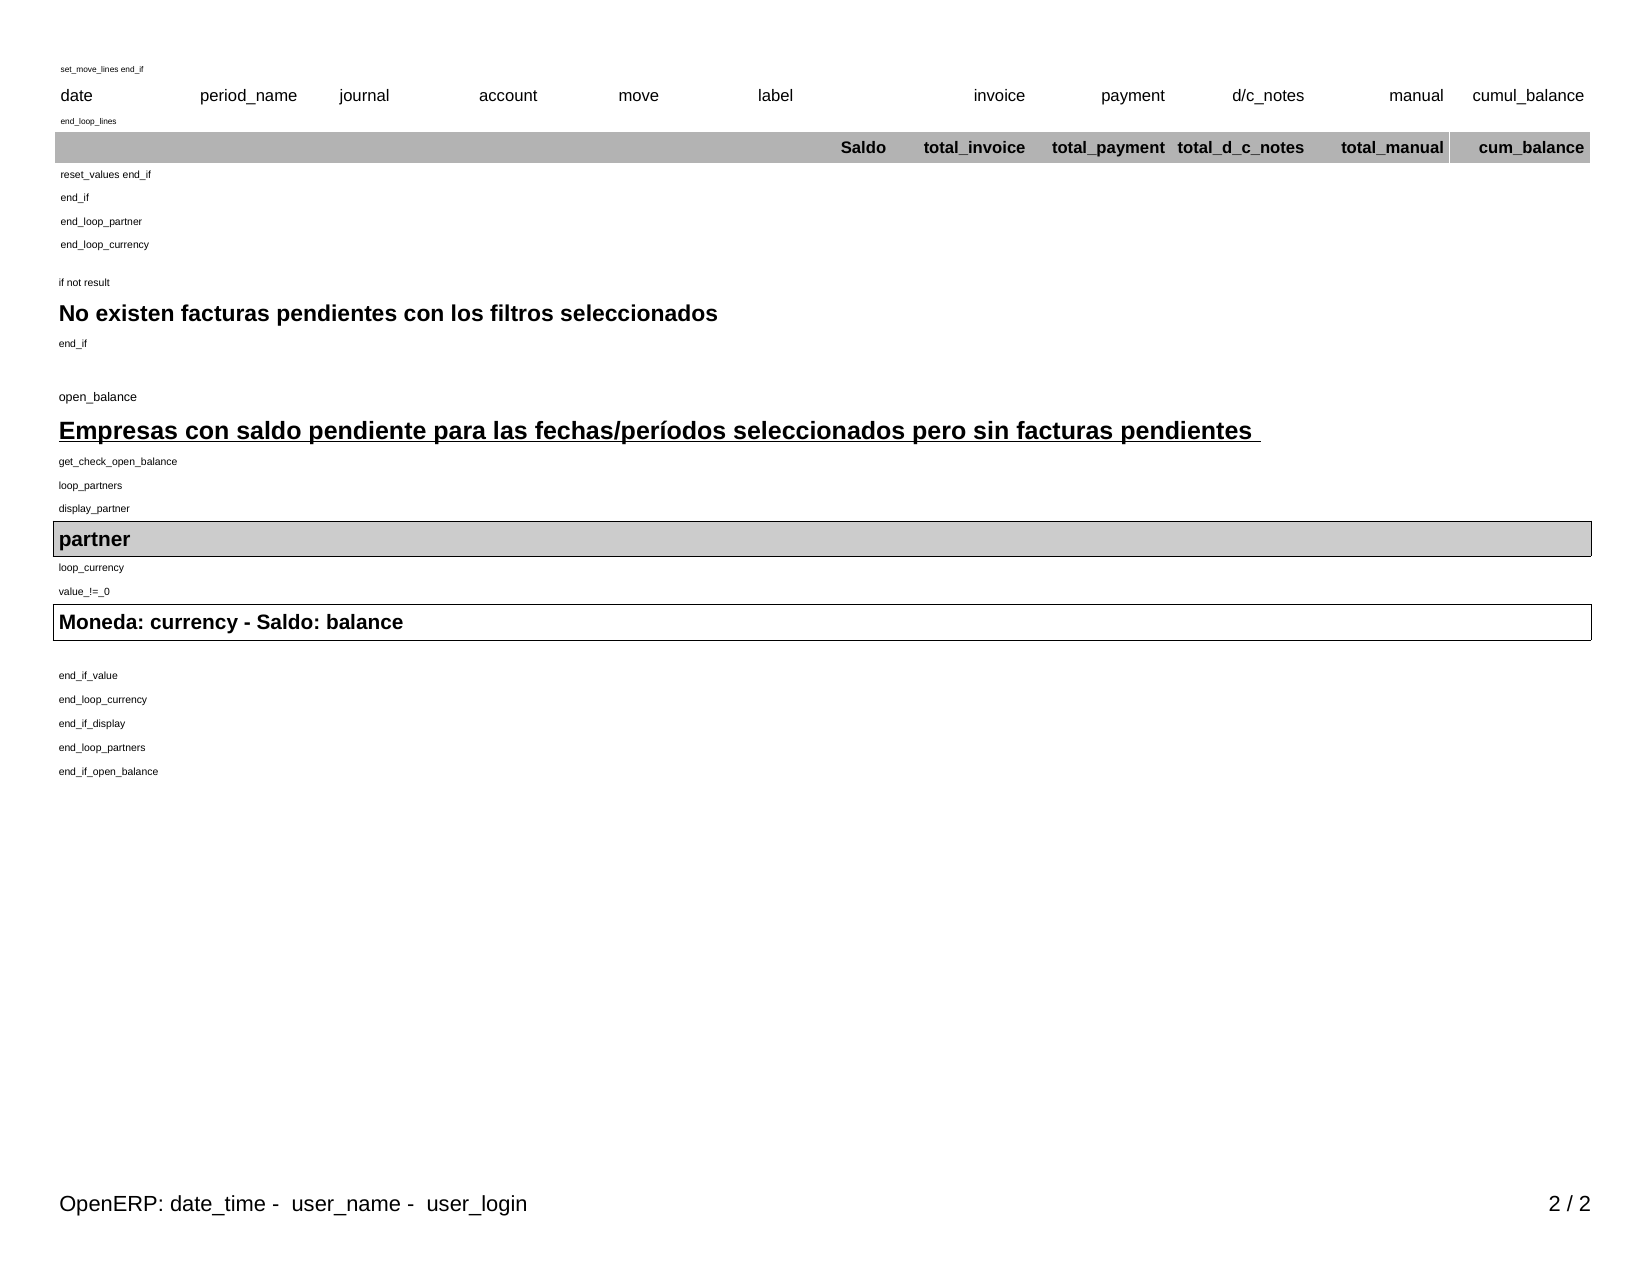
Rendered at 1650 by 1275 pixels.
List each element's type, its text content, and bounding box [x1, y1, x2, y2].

table_cell set_move_lines end_if [55, 59, 1590, 80]
table_cell reset_values end_if [55, 163, 1590, 186]
table_cell end_if_display [53, 712, 1591, 736]
table_cell label [752, 80, 892, 111]
table_cell date [55, 80, 194, 111]
table_header if not result [53, 271, 1590, 294]
table_cell d/c_notes [1171, 80, 1310, 111]
table_cell end_if [53, 332, 1590, 355]
table_cell end_if_open_balance [53, 760, 1591, 784]
table_cell move [613, 80, 752, 111]
table_cell total_payment [1031, 132, 1171, 163]
table_cell end_if_value [53, 664, 1591, 688]
table_cell partner [54, 522, 1591, 556]
table_cell total_manual [1310, 132, 1449, 163]
table_cell account [473, 80, 613, 111]
table_cell journal [334, 80, 473, 111]
table_cell invoice [892, 80, 1031, 111]
table_cell loop_partners [53, 474, 1591, 497]
table_cell total_invoice [892, 132, 1031, 163]
table_cell Saldo [55, 132, 892, 163]
table_cell payment [1031, 80, 1171, 111]
table_cell Empresas con saldo pendiente para las fechas/períodos seleccionados pero sin facturas pendientes [53, 410, 1591, 450]
table_cell value_!=_0 [53, 580, 1591, 604]
table_cell loop_currency [53, 557, 1591, 580]
table_cell get_check_open_balance [53, 450, 1591, 474]
table_cell period_name [194, 80, 334, 111]
table_cell end_loop_currency [55, 233, 1590, 256]
table_cell manual [1310, 80, 1449, 111]
table_cell cum_balance [1450, 132, 1590, 163]
table_cell cumul_balance [1450, 80, 1590, 111]
table_header open_balance [53, 384, 1591, 410]
table_cell No existen facturas pendientes con los filtros seleccionados [53, 294, 1590, 332]
table_cell end_loop_lines [55, 111, 1590, 132]
table_cell end_loop_partner [55, 210, 1590, 233]
table_cell [53, 641, 1591, 664]
table_cell end_if [55, 186, 1590, 209]
table_cell end_loop_partners [53, 736, 1591, 760]
table_cell end_loop_currency [53, 688, 1591, 712]
table_cell total_d_c_notes [1171, 132, 1310, 163]
table_cell Moneda: currency - Saldo: balance [54, 605, 1591, 640]
table_cell display_partner [53, 497, 1591, 521]
